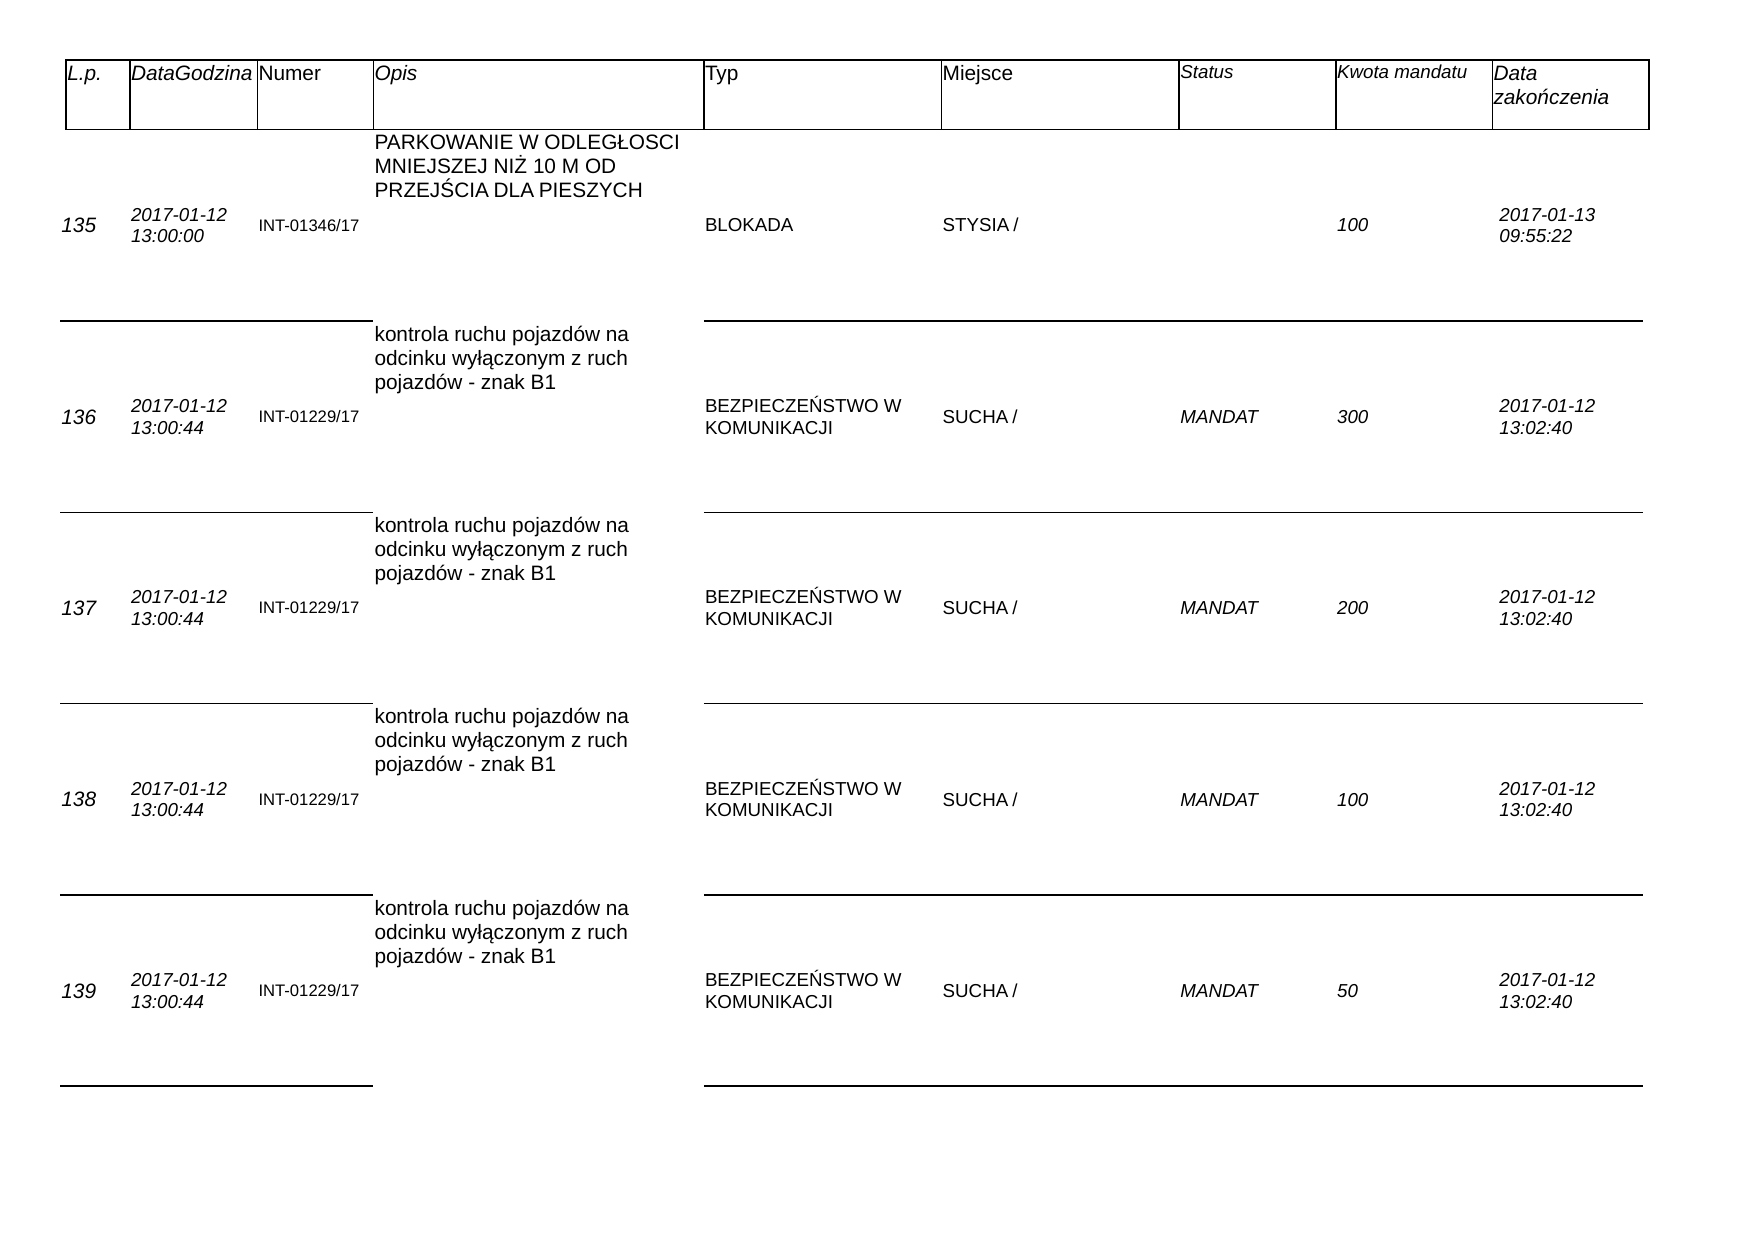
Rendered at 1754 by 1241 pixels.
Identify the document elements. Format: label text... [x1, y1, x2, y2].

table_cell 2017-01-12 13:00:00 [130, 130, 257, 320]
table_cell kontrola ruchu pojazdów na odcinku wyłączonym z ruch pojazdów - znak B1 [373, 320, 704, 511]
table_cell INT-01229/17 [257, 704, 373, 894]
table_cell INT-01229/17 [257, 322, 373, 511]
table_header Miejsce [942, 61, 1178, 129]
table_cell SUCHA / [941, 322, 1179, 511]
table_cell [1179, 130, 1336, 320]
table_cell 200 [1336, 513, 1498, 703]
table_cell SUCHA / [941, 704, 1179, 894]
table_cell 138 [60, 704, 130, 894]
table_cell 2017-01-12 13:02:40 [1498, 896, 1643, 1085]
table_header L.p. [67, 61, 129, 129]
table_header [60, 59, 65, 129]
table_cell SUCHA / [941, 896, 1179, 1085]
table_cell 2017-01-12 13:00:44 [130, 896, 257, 1085]
table_header Opis [374, 61, 703, 129]
table_cell 2017-01-12 13:00:44 [130, 513, 257, 703]
table_cell 2017-01-12 13:02:40 [1498, 322, 1643, 511]
table_cell BEZPIECZEŃSTWO W KOMUNIKACJI [704, 896, 941, 1085]
table_cell [1643, 894, 1649, 1085]
table_cell 2017-01-12 13:02:40 [1498, 704, 1643, 894]
table_cell BLOKADA [704, 130, 941, 320]
table_cell kontrola ruchu pojazdów na odcinku wyłączonym z ruch pojazdów - znak B1 [373, 703, 704, 894]
table_cell [1643, 130, 1649, 320]
table_cell BEZPIECZEŃSTWO W KOMUNIKACJI [704, 513, 941, 703]
table_cell 137 [60, 513, 130, 703]
table_cell PARKOWANIE W ODLEGŁOSCI MNIEJSZEJ NIŻ 10 M OD PRZEJŚCIA DLA PIESZYCH [373, 130, 704, 320]
table_cell [1643, 320, 1649, 511]
table_cell 50 [1336, 896, 1498, 1085]
table_cell MANDAT [1179, 513, 1336, 703]
table_cell INT-01229/17 [257, 896, 373, 1085]
table_cell kontrola ruchu pojazdów na odcinku wyłączonym z ruch pojazdów - znak B1 [373, 894, 704, 1085]
table_cell BEZPIECZEŃSTWO W KOMUNIKACJI [704, 704, 941, 894]
table_cell 100 [1336, 704, 1498, 894]
table_cell INT-01229/17 [257, 513, 373, 703]
table_cell 2017-01-12 13:00:44 [130, 704, 257, 894]
table_cell [1643, 703, 1649, 894]
table_cell MANDAT [1179, 322, 1336, 511]
table_cell [1643, 511, 1649, 703]
table_cell BEZPIECZEŃSTWO W KOMUNIKACJI [704, 322, 941, 511]
table_cell MANDAT [1179, 704, 1336, 894]
table_cell 2017-01-12 13:02:40 [1498, 513, 1643, 703]
table_cell 135 [60, 129, 130, 320]
table_cell 139 [60, 896, 130, 1085]
table_header Data zakończenia [1493, 61, 1648, 129]
table_cell INT-01346/17 [257, 130, 373, 320]
table_cell SUCHA / [941, 513, 1179, 703]
table_cell MANDAT [1179, 896, 1336, 1085]
table_header Numer [258, 61, 373, 129]
table_header Kwota mandatu [1337, 61, 1492, 129]
table_cell 300 [1336, 322, 1498, 511]
table_cell 2017-01-12 13:00:44 [130, 322, 257, 511]
table_header Status [1180, 61, 1335, 129]
table_cell kontrola ruchu pojazdów na odcinku wyłączonym z ruch pojazdów - znak B1 [373, 511, 704, 703]
table_header DataGodzina [131, 61, 257, 129]
table_cell 2017-01-13 09:55:22 [1498, 130, 1643, 320]
table_cell 100 [1336, 130, 1498, 320]
table_cell STYSIA / [941, 130, 1179, 320]
table_cell 136 [60, 322, 130, 511]
table_header Typ [705, 61, 941, 129]
